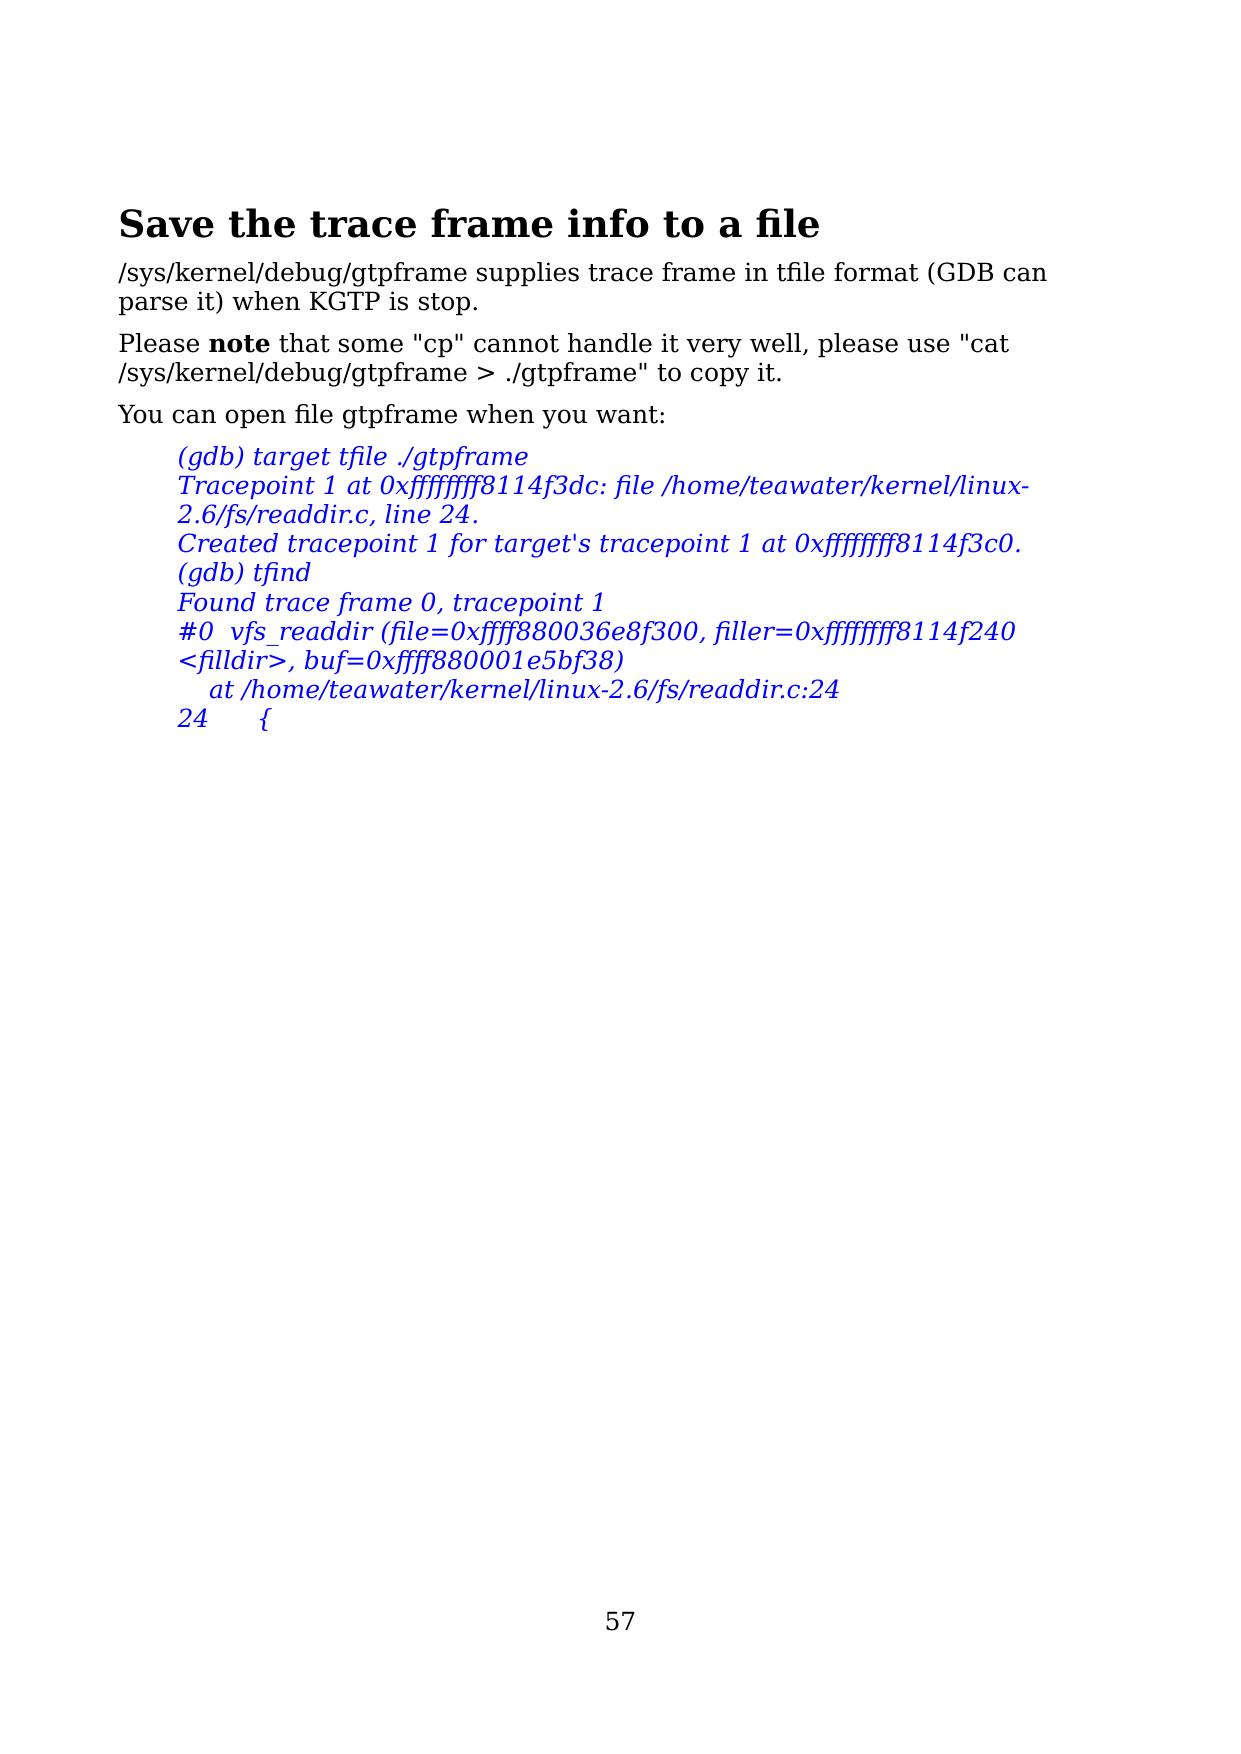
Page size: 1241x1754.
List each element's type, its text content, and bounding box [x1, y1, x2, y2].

text Please note that some "cp" cannot handle it very well, please use "cat /sys/kernel/debug/gtpframe > ./gtpframe" to copy it. [118, 329, 1122, 388]
text Tracepoint 1 at 0xffffffff8114f3dc: file /home/teawater/kernel/linux-2.6/fs/readdir.c, line 24. [177, 471, 1063, 529]
text (gdb) tfind [177, 558, 1063, 588]
text You can open file gtpframe when you want: [118, 400, 1122, 429]
subtitle Save the trace frame info to a file [118, 202, 1122, 246]
text Found trace frame 0, tracepoint 1 [177, 588, 1063, 617]
text Created tracepoint 1 for target's tracepoint 1 at 0xffffffff8114f3c0. [177, 529, 1063, 558]
text (gdb) target tfile ./gtpframe [177, 442, 1063, 471]
text /sys/kernel/debug/gtpframe supplies trace frame in tfile format (GDB can parse it) when KGTP is stop. [118, 258, 1122, 317]
text at /home/teawater/kernel/linux-2.6/fs/readdir.c:24 [177, 675, 1063, 704]
text 24 { [177, 704, 1063, 733]
text #0 vfs_readdir (file=0xffff880036e8f300, filler=0xffffffff8114f240 <filldir>, buf=0xffff880001e5bf38) [177, 617, 1063, 675]
